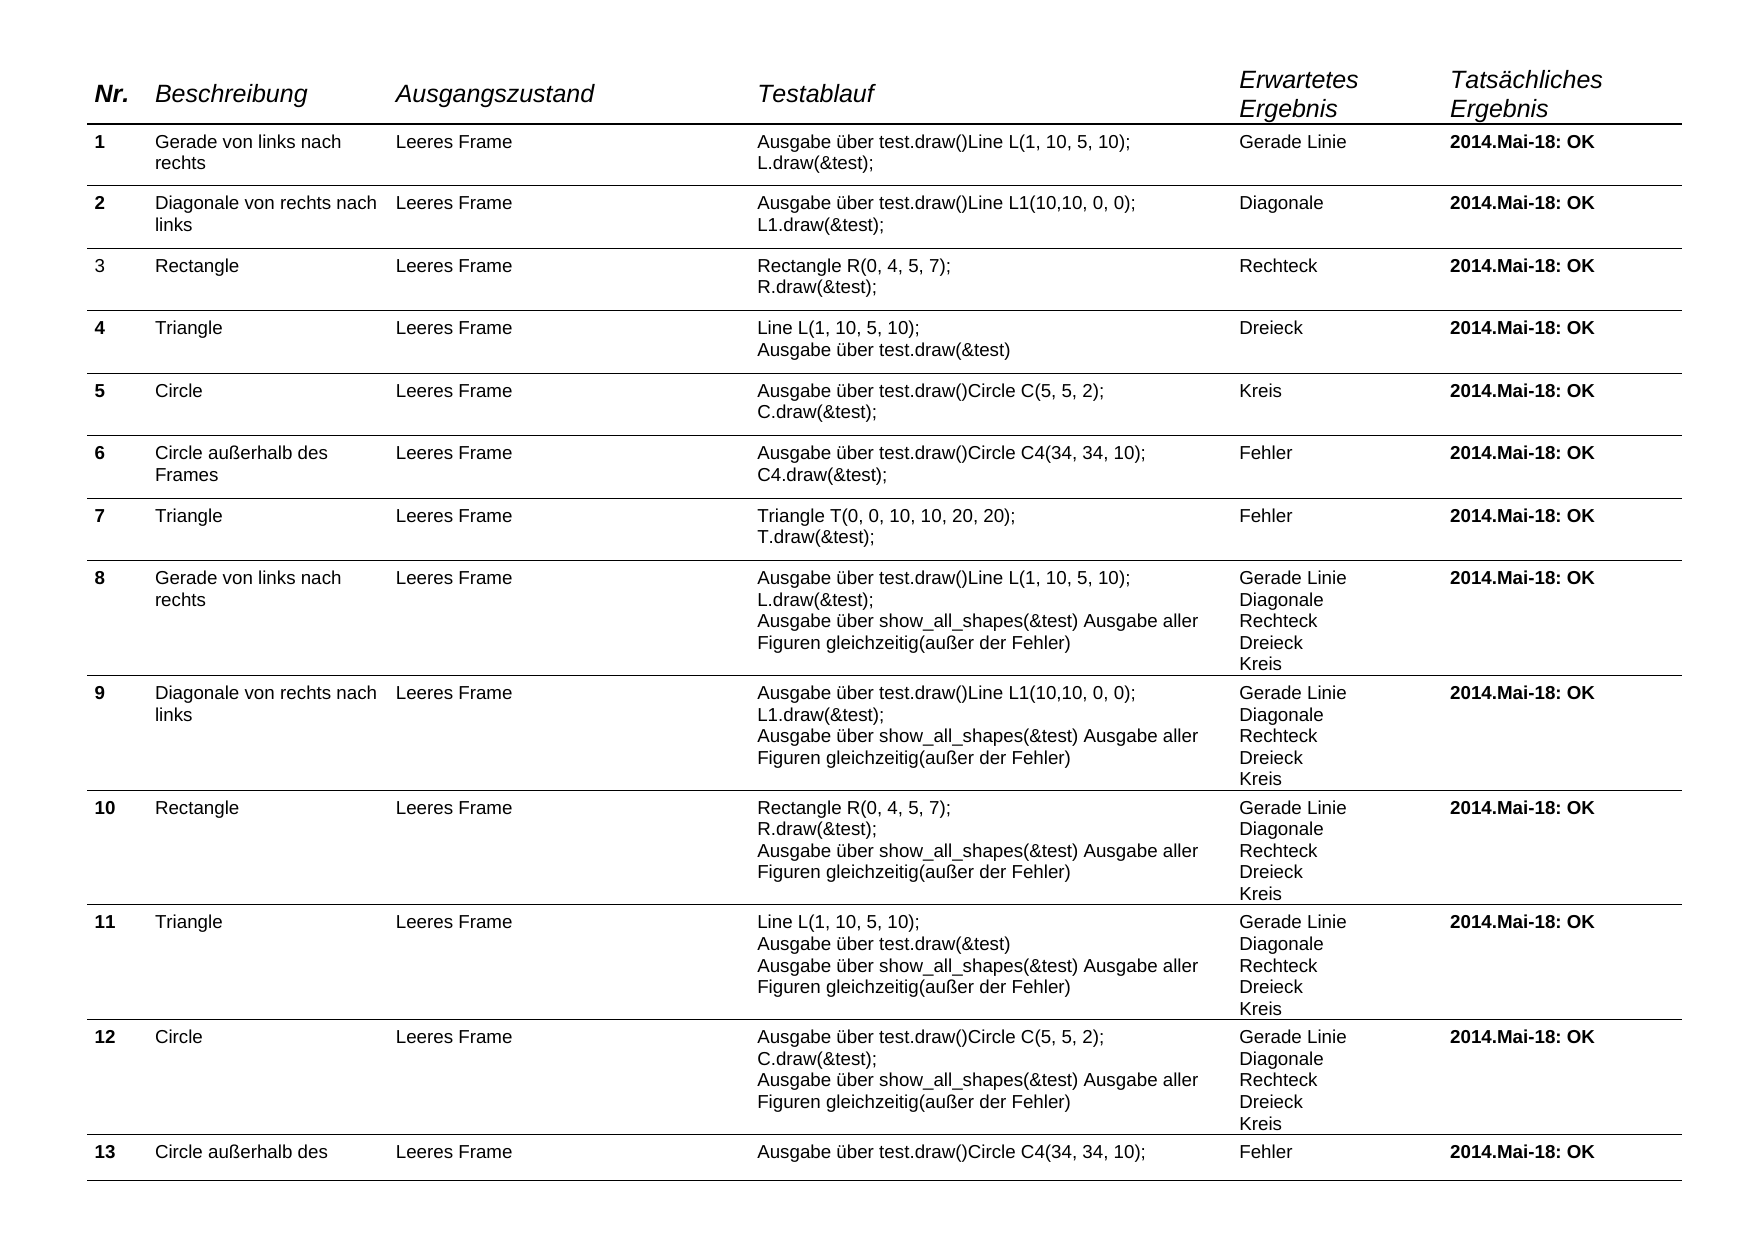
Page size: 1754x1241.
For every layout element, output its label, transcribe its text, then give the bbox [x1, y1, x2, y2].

table_cell Ausgabe über test.draw()Circle C(5, 5, 2); C.draw(&test); Ausgabe über show_all_shapes(&test) Ausgabe aller Figuren gleichzeitig(außer der Fehler) [750, 1020, 1232, 1134]
table_cell Leeres Frame [388, 499, 750, 560]
table_cell 2014.Mai-18: OK [1443, 499, 1682, 560]
table_cell Line L(1, 10, 5, 10); Ausgabe über test.draw(&test) [750, 311, 1232, 372]
table_cell 2014.Mai-18: OK [1443, 249, 1682, 310]
table_cell Ausgabe über test.draw()Circle C4(34, 34, 10); [750, 1135, 1232, 1180]
table_cell 10 [87, 791, 147, 904]
table_cell Gerade Linie Diagonale Rechteck Dreieck Kreis [1232, 791, 1443, 904]
table_cell 2014.Mai-18: OK [1443, 676, 1682, 789]
table_cell Rechteck [1232, 249, 1443, 310]
table_cell 12 [87, 1020, 147, 1134]
table_cell 2 [87, 186, 147, 247]
table_cell Fehler [1232, 436, 1443, 497]
table_cell 8 [87, 561, 147, 675]
table_cell Line L(1, 10, 5, 10); Ausgabe über test.draw(&test) Ausgabe über show_all_shapes(&test) Ausgabe aller Figuren gleichzeitig(außer der Fehler) [750, 905, 1232, 1019]
table_cell Rectangle R(0, 4, 5, 7); R.draw(&test); [750, 249, 1232, 310]
table_cell 2014.Mai-18: OK [1443, 791, 1682, 904]
table_cell Triangle [148, 311, 388, 372]
table_cell Triangle [148, 905, 388, 1019]
table_cell 13 [87, 1135, 147, 1180]
table_cell 2014.Mai-18: OK [1443, 561, 1682, 675]
table_cell Rectangle [148, 791, 388, 904]
table_cell Leeres Frame [388, 791, 750, 904]
table_cell 11 [87, 905, 147, 1019]
table_cell 5 [87, 374, 147, 435]
table_cell Fehler [1232, 1135, 1443, 1180]
table_cell Gerade Linie Diagonale Rechteck Dreieck Kreis [1232, 676, 1443, 789]
table_cell Rectangle [148, 249, 388, 310]
table_cell 3 [87, 249, 147, 310]
table_cell Circle [148, 374, 388, 435]
table_cell Gerade von links nach rechts [148, 561, 388, 675]
table_cell Ausgabe über test.draw()Circle C4(34, 34, 10); C4.draw(&test); [750, 436, 1232, 497]
table_cell Ausgabe über test.draw()Circle C(5, 5, 2); C.draw(&test); [750, 374, 1232, 435]
table_header Testablauf [750, 59, 1232, 122]
table_cell 9 [87, 676, 147, 789]
table_cell Ausgabe über test.draw()Line L1(10,10, 0, 0); L1.draw(&test); [750, 186, 1232, 247]
table_cell Dreieck [1232, 311, 1443, 372]
table_cell 2014.Mai-18: OK [1443, 1135, 1682, 1180]
table_cell Leeres Frame [388, 311, 750, 372]
table_cell Leeres Frame [388, 436, 750, 497]
table_cell Leeres Frame [388, 125, 750, 185]
table_cell Triangle [148, 499, 388, 560]
table_cell 7 [87, 499, 147, 560]
table_cell 6 [87, 436, 147, 497]
table_cell Gerade Linie Diagonale Rechteck Dreieck Kreis [1232, 561, 1443, 675]
table_cell Circle außerhalb des [148, 1135, 388, 1180]
table_header Ausgangszustand [388, 59, 750, 122]
table_cell Leeres Frame [388, 186, 750, 247]
table_cell 1 [87, 125, 147, 185]
table_cell Leeres Frame [388, 374, 750, 435]
table_cell Gerade von links nach rechts [148, 125, 388, 185]
table_cell Leeres Frame [388, 249, 750, 310]
table_header Tatsächliches Ergebnis [1443, 59, 1682, 122]
table_header Erwartetes Ergebnis [1232, 59, 1443, 122]
table_cell Gerade Linie [1232, 125, 1443, 185]
table_header Beschreibung [148, 59, 388, 122]
table_cell Gerade Linie Diagonale Rechteck Dreieck Kreis [1232, 905, 1443, 1019]
table_cell 2014.Mai-18: OK [1443, 905, 1682, 1019]
table_cell Rectangle R(0, 4, 5, 7); R.draw(&test); Ausgabe über show_all_shapes(&test) Ausgabe aller Figuren gleichzeitig(außer der Fehler) [750, 791, 1232, 904]
table_cell Fehler [1232, 499, 1443, 560]
table_cell Diagonale von rechts nach links [148, 676, 388, 789]
table_cell 2014.Mai-18: OK [1443, 125, 1682, 185]
table_cell Ausgabe über test.draw()Line L1(10,10, 0, 0); L1.draw(&test); Ausgabe über show_all_shapes(&test) Ausgabe aller Figuren gleichzeitig(außer der Fehler) [750, 676, 1232, 789]
table_cell Circle [148, 1020, 388, 1134]
table_cell Leeres Frame [388, 561, 750, 675]
table_cell Ausgabe über test.draw()Line L(1, 10, 5, 10); L.draw(&test); [750, 125, 1232, 185]
table_cell Leeres Frame [388, 676, 750, 789]
table_header Nr. [87, 59, 147, 122]
table_cell Diagonale [1232, 186, 1443, 247]
table_cell Kreis [1232, 374, 1443, 435]
table_cell Triangle T(0, 0, 10, 10, 20, 20); T.draw(&test); [750, 499, 1232, 560]
table_cell 2014.Mai-18: OK [1443, 186, 1682, 247]
table_cell Ausgabe über test.draw()Line L(1, 10, 5, 10); L.draw(&test); Ausgabe über show_all_shapes(&test) Ausgabe aller Figuren gleichzeitig(außer der Fehler) [750, 561, 1232, 675]
table_cell Leeres Frame [388, 905, 750, 1019]
table_cell Circle außerhalb des Frames [148, 436, 388, 497]
table_cell 2014.Mai-18: OK [1443, 311, 1682, 372]
table_cell Leeres Frame [388, 1020, 750, 1134]
table_cell 2014.Mai-18: OK [1443, 1020, 1682, 1134]
table_cell 2014.Mai-18: OK [1443, 436, 1682, 497]
table_cell 2014.Mai-18: OK [1443, 374, 1682, 435]
table_cell Leeres Frame [388, 1135, 750, 1180]
table_cell Diagonale von rechts nach links [148, 186, 388, 247]
table_cell Gerade Linie Diagonale Rechteck Dreieck Kreis [1232, 1020, 1443, 1134]
table_cell 4 [87, 311, 147, 372]
